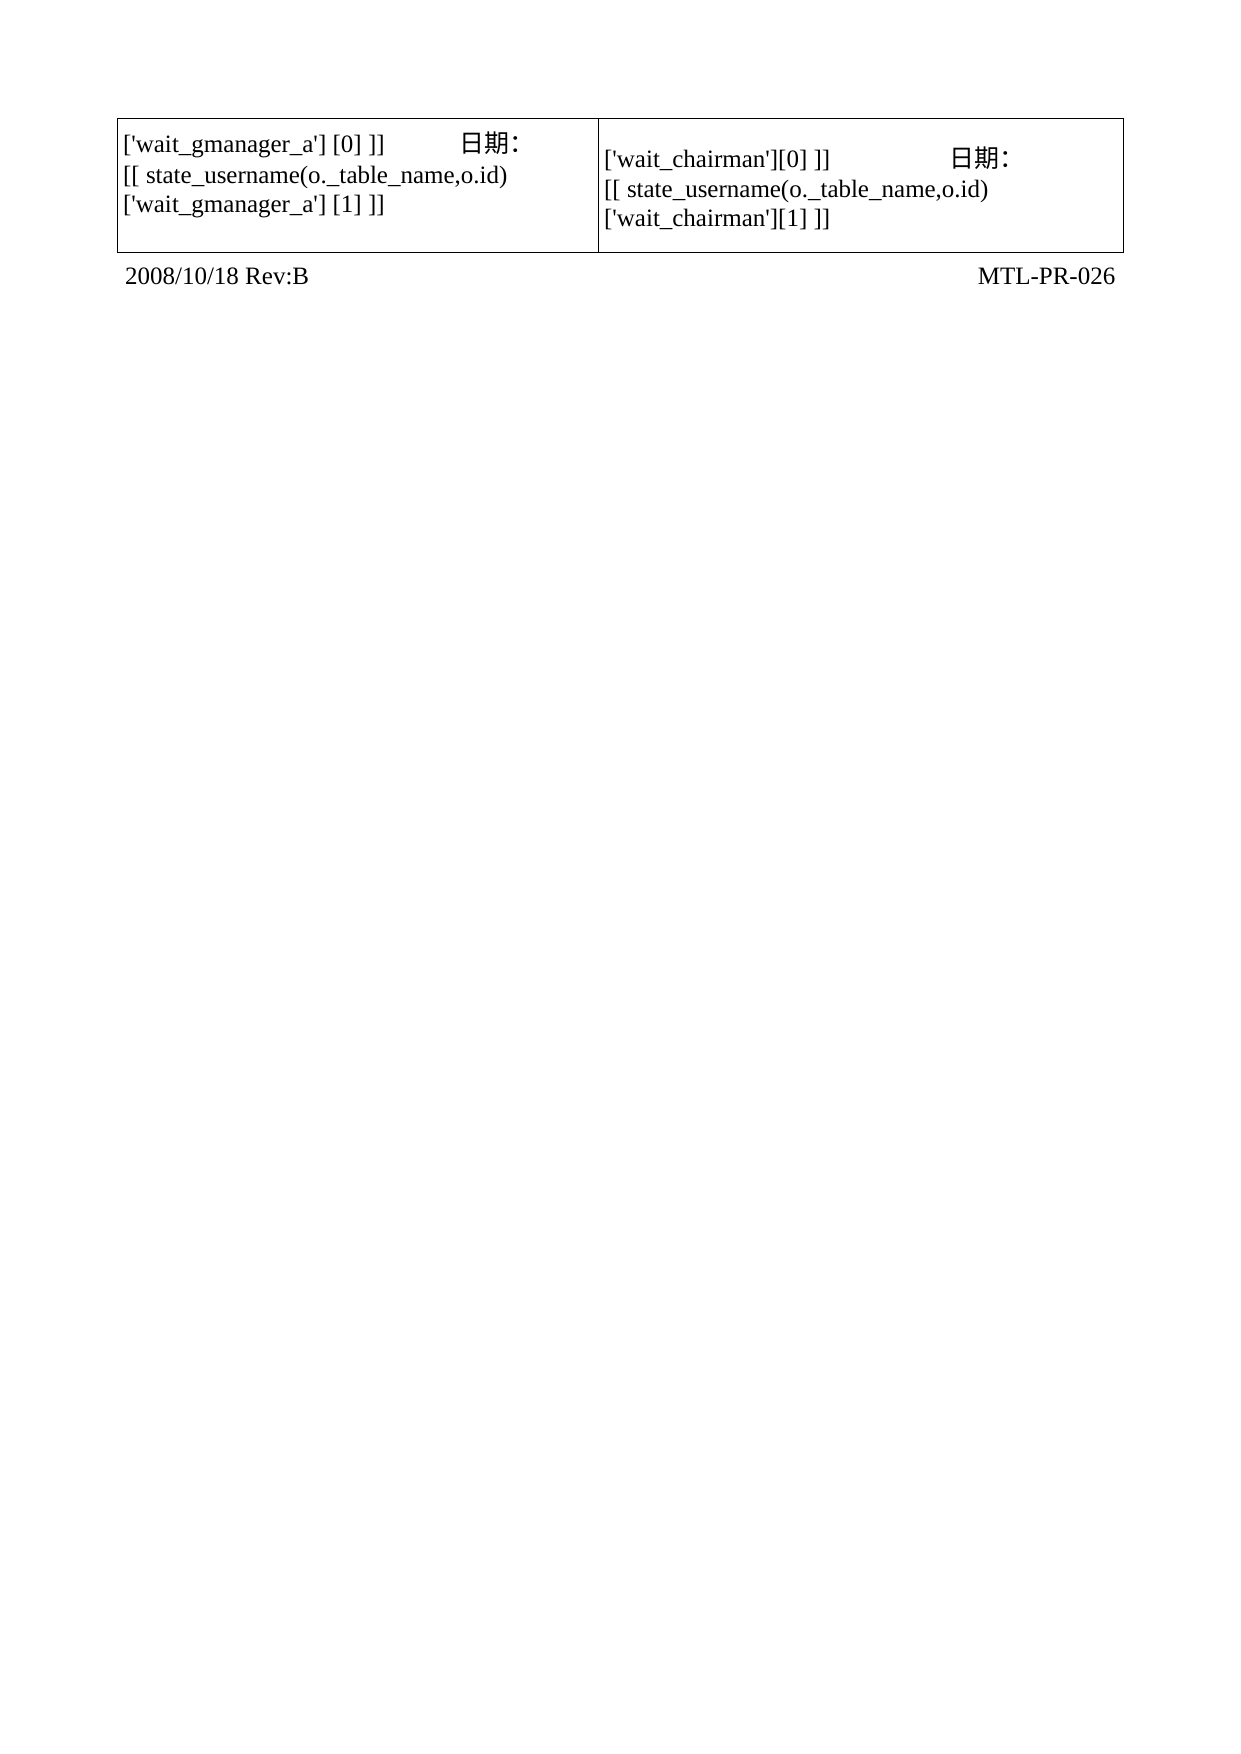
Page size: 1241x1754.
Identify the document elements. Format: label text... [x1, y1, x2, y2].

table_cell ['wait_gmanager_a'] [0] ]] 日期：[[ state_username(o._table_name,o.id)['wait_gmanager_a'] [1] ]] [118, 119, 598, 252]
text 2008/10/18 Rev:B MTL-PR-026 [118, 253, 1122, 290]
table_cell ['wait_chairman'][0] ]] 日期：[[ state_username(o._table_name,o.id)['wait_chairman'][1] ]] [599, 119, 1123, 252]
